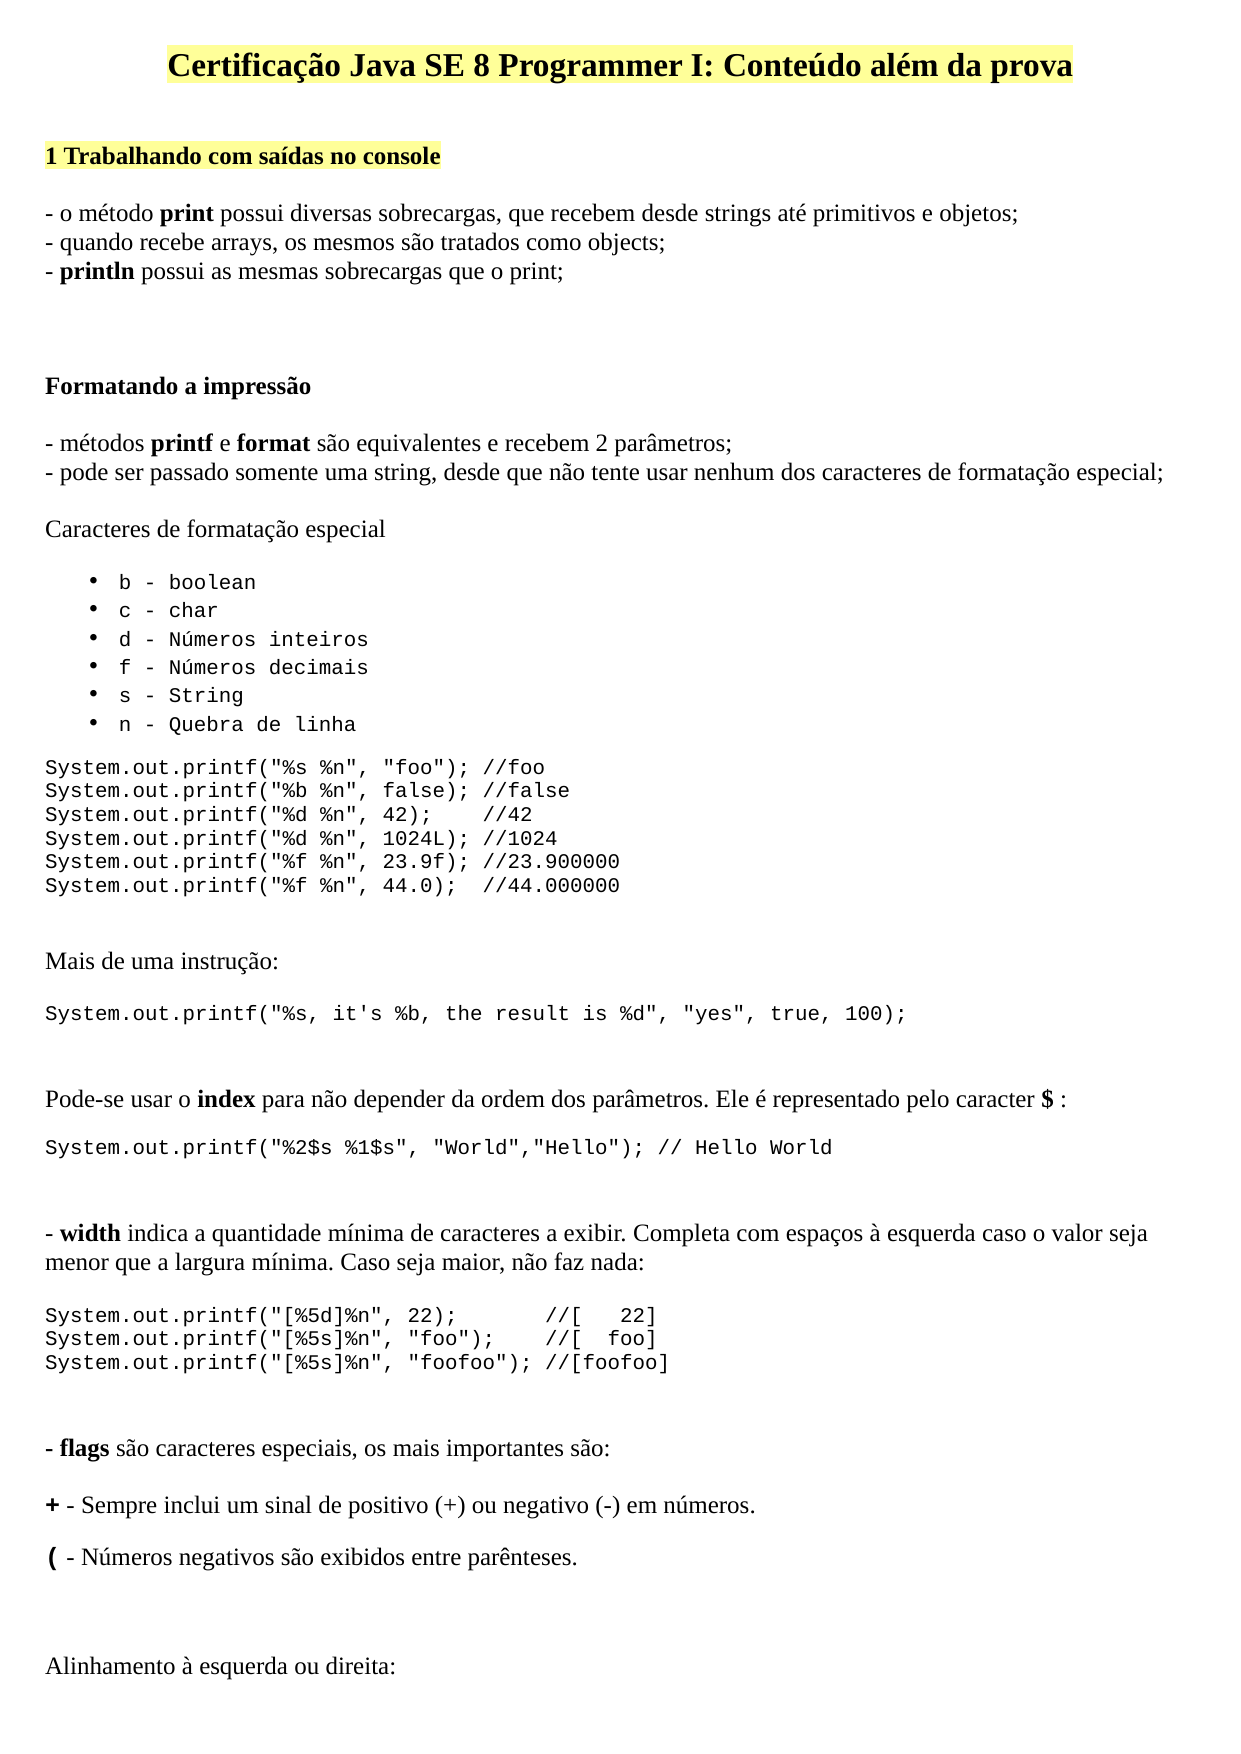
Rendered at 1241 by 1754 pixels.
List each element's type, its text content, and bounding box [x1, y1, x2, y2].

text System.out.printf("%f %n", 23.9f); //23.900000 [45, 851, 1196, 875]
text Pode-se usar o index para não depender da ordem dos parâmetros. Ele é representado pelo caracter $ : [45, 1084, 1196, 1113]
text - o método print possui diversas sobrecargas, que recebem desde strings até primitivos e objetos; [45, 198, 1196, 227]
text System.out.printf("%d %n", 1024L); //1024 [45, 828, 1196, 851]
text Caracteres de formatação especial [45, 514, 1196, 543]
list f - Números decimais [89, 657, 1196, 681]
text System.out.printf("%d %n", 42); //42 [45, 804, 1196, 828]
text 1 Trabalhando com saídas no console [45, 141, 1196, 169]
text System.out.printf("%f %n", 44.0); //44.000000 [45, 875, 1196, 898]
text - métodos printf e format são equivalentes e recebem 2 parâmetros; [45, 428, 1196, 457]
text System.out.printf("%b %n", false); //false [45, 780, 1196, 804]
text System.out.printf("[%5s]%n", "foofoo"); //[foofoo] [45, 1352, 1196, 1376]
text System.out.printf("%s %n", "foo"); //foo [45, 757, 1196, 780]
text Formatando a impressão [45, 371, 1196, 399]
list b - boolean [89, 572, 1196, 596]
text - println possui as mesmas sobrecargas que o print; [45, 256, 1196, 284]
text - pode ser passado somente uma string, desde que não tente usar nenhum dos caracteres de formatação especial; [45, 457, 1196, 486]
text ( - Números negativos são exibidos entre parênteses. [45, 1542, 1196, 1573]
text - quando recebe arrays, os mesmos são tratados como objects; [45, 227, 1196, 256]
text Mais de uma instrução: [45, 946, 1196, 974]
text Alinhamento à esquerda ou direita: [45, 1651, 1196, 1680]
list s - String [89, 685, 1196, 709]
list c - char [89, 600, 1196, 624]
text System.out.printf("[%5s]%n", "foo"); //[ foo] [45, 1328, 1196, 1352]
text Certificação Java SE 8 Programmer I: Conteúdo além da prova [45, 45, 1196, 83]
text System.out.printf("[%5d]%n", 22); //[ 22] [45, 1305, 1196, 1328]
list n - Quebra de linha [89, 714, 1196, 737]
text - flags são caracteres especiais, os mais importantes são: [45, 1433, 1196, 1462]
text - width indica a quantidade mínima de caracteres a exibir. Completa com espaços à esquerda caso o valor seja menor que a largura mínima. Caso seja maior, não faz nada: [45, 1218, 1196, 1276]
text System.out.printf("%2$s %1$s", "World","Hello"); // Hello World [45, 1137, 1196, 1161]
text System.out.printf("%s, it's %b, the result is %d", "yes", true, 100); [45, 1003, 1196, 1027]
list d - Números inteiros [89, 629, 1196, 652]
text + - Sempre inclui um sinal de positivo (+) ou negativo (-) em números. [45, 1491, 1196, 1521]
